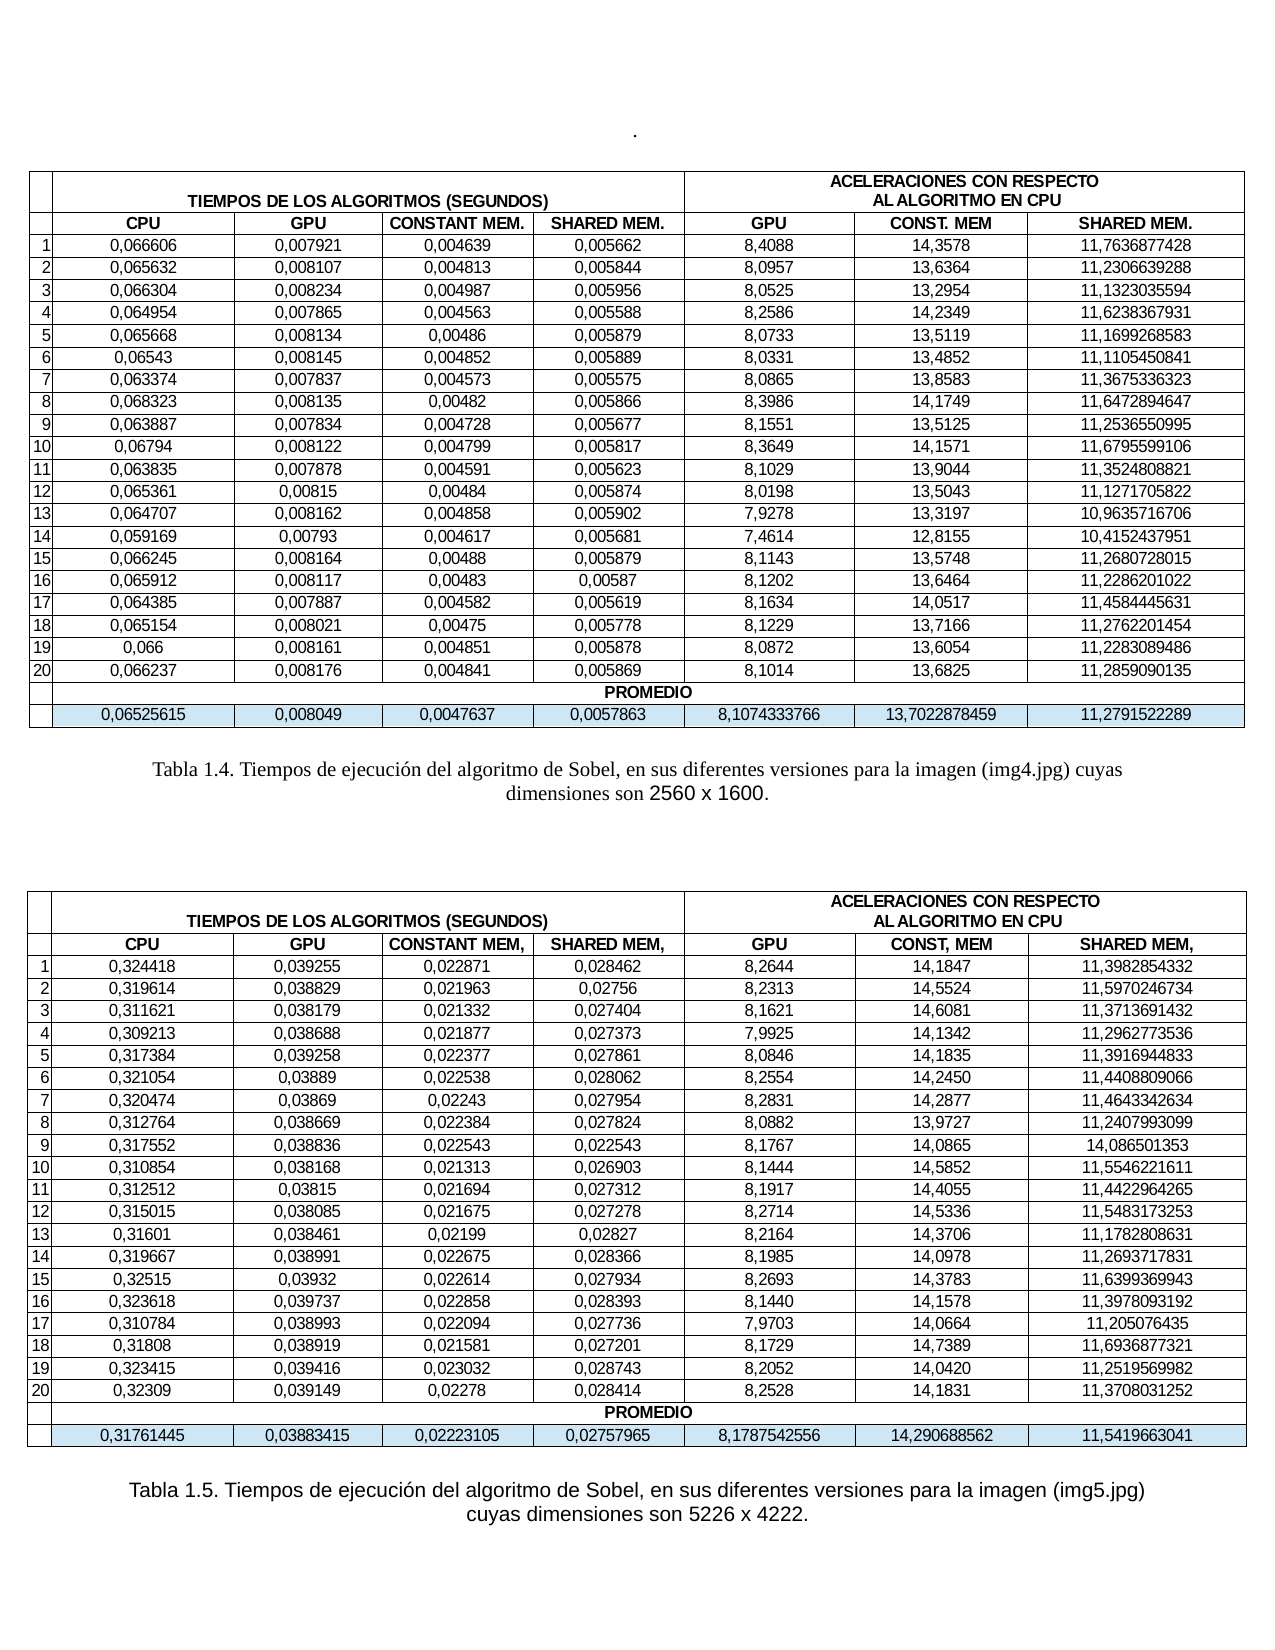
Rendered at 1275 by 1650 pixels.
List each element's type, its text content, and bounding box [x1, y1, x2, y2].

text Tabla 1.4. Tiempos de ejecución del algoritmo de Sobel, en sus diferentes versiones para la imagen (img4.jpg) cuyas dimensiones son 2560 x 1600. [118, 757, 1157, 805]
text . [118, 118, 1157, 142]
text Tabla 1.5. Tiempos de ejecución del algoritmo de Sobel, en sus diferentes versiones para la imagen (img5.jpg) cuyas dimensiones son 5226 x 4222. [118, 1478, 1157, 1526]
